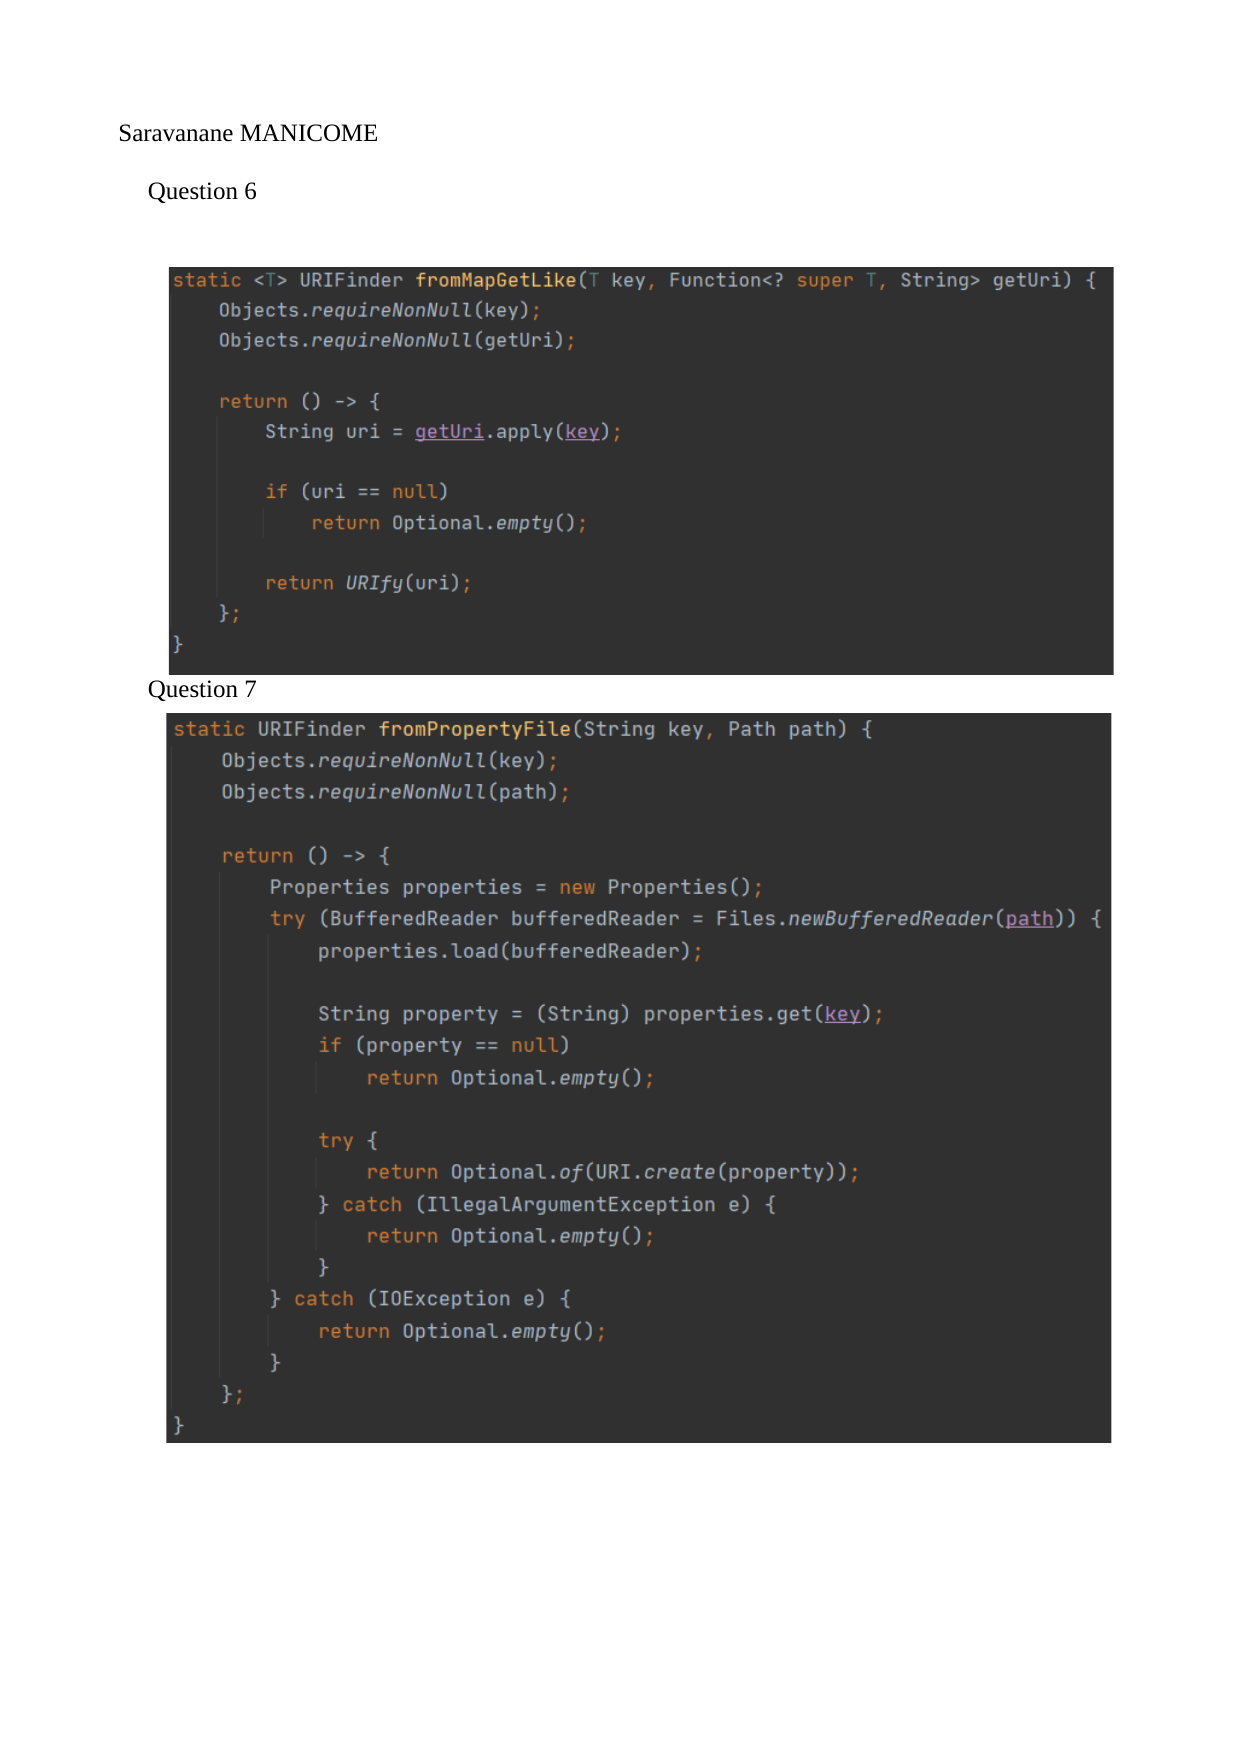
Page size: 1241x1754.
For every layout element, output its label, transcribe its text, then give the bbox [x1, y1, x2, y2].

text Question 7 [148, 262, 1122, 703]
picture [168, 267, 1114, 675]
text Question 6 [148, 176, 1122, 205]
picture [166, 713, 1112, 1443]
